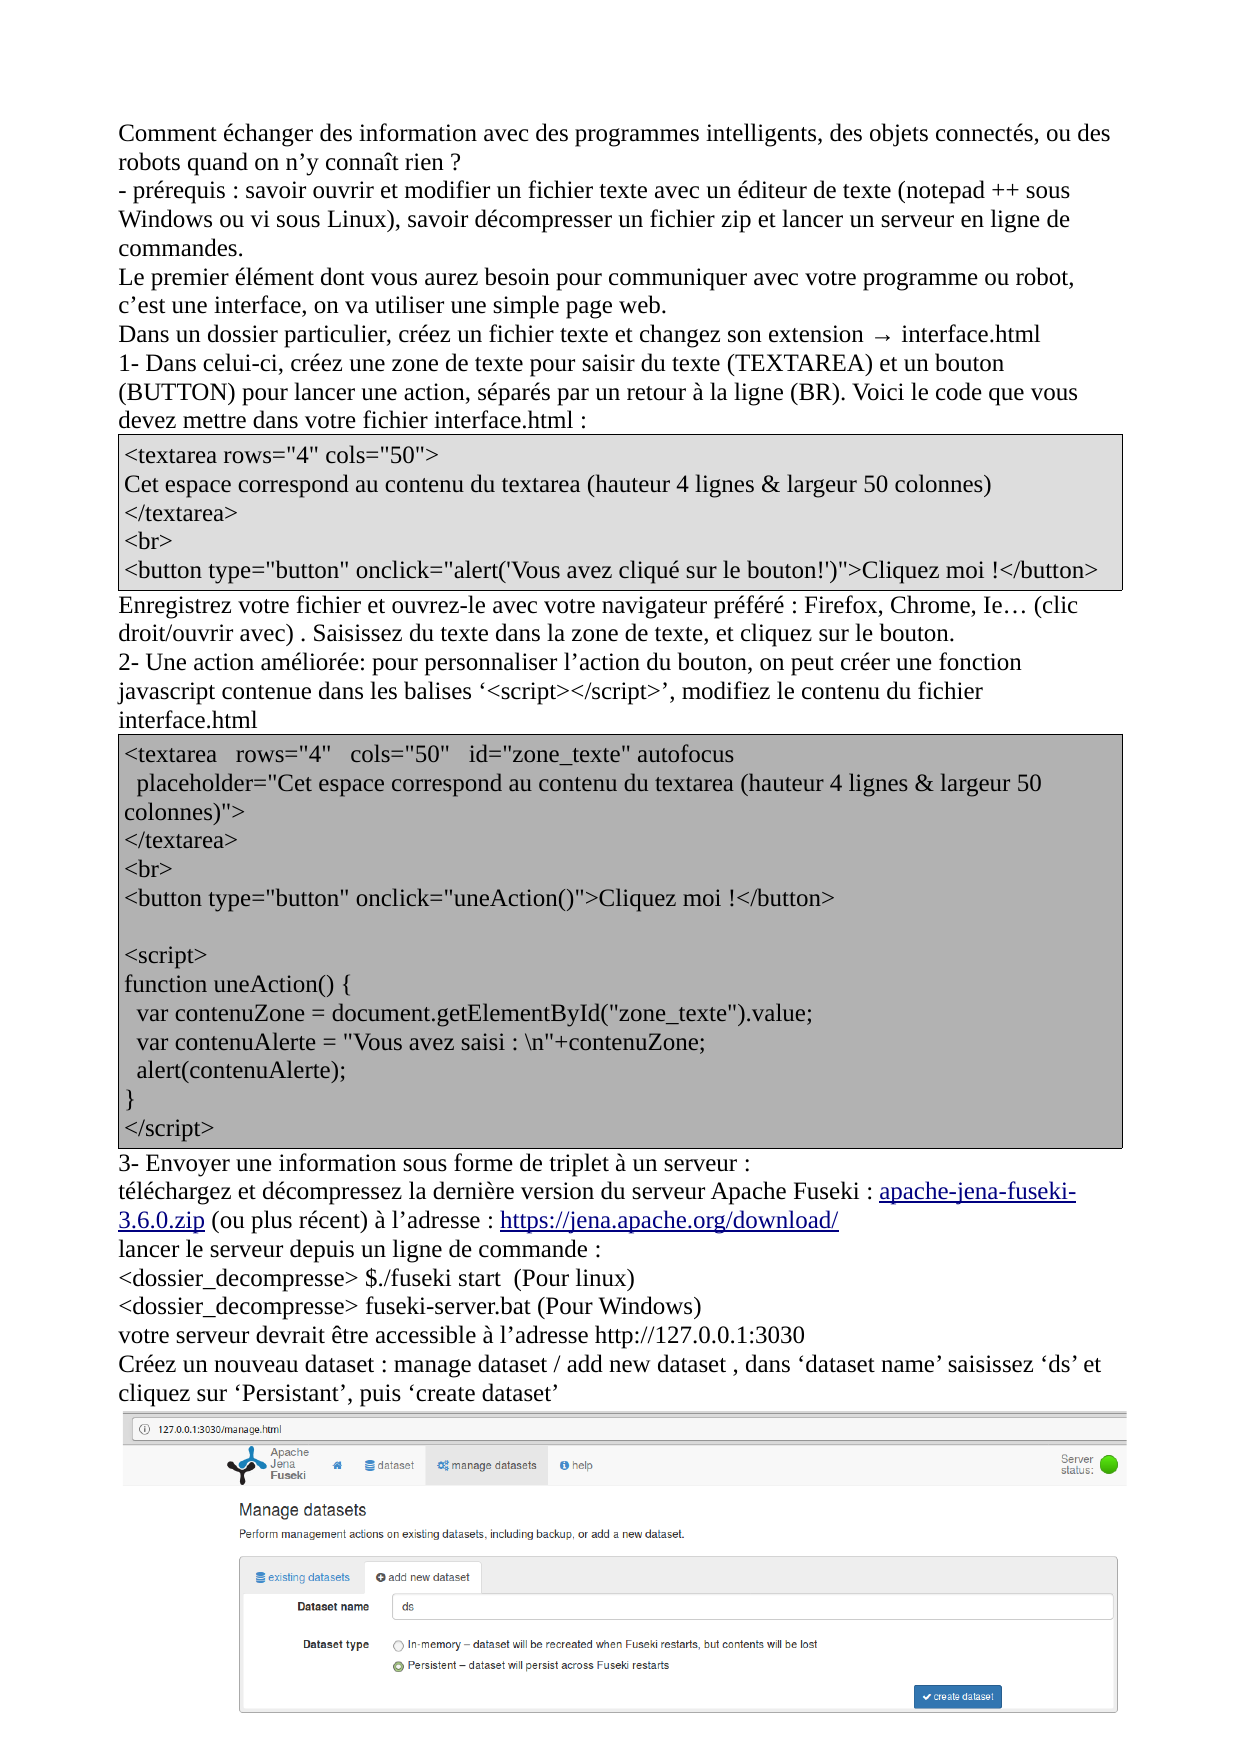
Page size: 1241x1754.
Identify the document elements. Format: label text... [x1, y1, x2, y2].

text Le premier élément dont vous aurez besoin pour communiquer avec votre programme ou robot, c’est une interface, on va utiliser une simple page web. [118, 262, 1122, 319]
table_header <textarea rows="4" cols="50" id="zone_texte" autofocus placeholder="Cet espace correspond au contenu du textarea (hauteur 4 lignes & largeur 50 colonnes)"> </textarea> <br> <button type="button" onclick="uneAction()">Cliquez moi !</button> <script> function uneAction() { var contenuZone = document.getElementById("zone_texte").value; var contenuAlerte = "Vous avez saisi : \n"+contenuZone; alert(contenuAlerte); } </script> [119, 735, 1122, 1148]
text Créez un nouveau dataset : manage dataset / add new dataset , dans ‘dataset name’ saisissez ‘ds’ et cliquez sur ‘Persistant’, puis ‘create dataset’ [118, 1349, 1122, 1406]
text 3- Envoyer une information sous forme de triplet à un serveur : [118, 1149, 1122, 1176]
table_header <textarea rows="4" cols="50"> Cet espace correspond au contenu du textarea (hauteur 4 lignes & largeur 50 colonnes) </textarea> <br> <button type="button" onclick="alert('Vous avez cliqué sur le bouton!')">Cliquez moi !</button> [119, 435, 1122, 590]
text Enregistrez votre fichier et ouvrez-le avec votre navigateur préféré : Firefox, Chrome, Ie… (clic droit/ouvrir avec) . Saisissez du texte dans la zone de texte, et cliquez sur le bouton. [118, 591, 1122, 647]
text votre serveur devrait être accessible à l’adresse http://127.0.0.1:3030 [118, 1320, 1122, 1349]
text <dossier_decompresse> fuseki-server.bat (Pour Windows) [118, 1291, 1122, 1320]
text 1- Dans celui-ci, créez une zone de texte pour saisir du texte (TEXTAREA) et un bouton (BUTTON) pour lancer une action, séparés par un retour à la ligne (BR). Voici le code que vous devez mettre dans votre fichier interface.html : [118, 348, 1122, 434]
text Comment échanger des information avec des programmes intelligents, des objets connectés, ou des robots quand on n’y connaît rien ? [118, 118, 1122, 176]
text lancer le serveur depuis un ligne de commande : [118, 1234, 1122, 1263]
text - prérequis : savoir ouvrir et modifier un fichier texte avec un éditeur de texte (notepad ++ sous Windows ou vi sous Linux), savoir décompresser un fichier zip et lancer un serveur en ligne de commandes. [118, 176, 1122, 262]
text Dans un dossier particulier, créez un fichier texte et changez son extension → interface.html [118, 319, 1122, 348]
picture [122, 1411, 1127, 1722]
text <dossier_decompresse> $./fuseki start (Pour linux) [118, 1263, 1122, 1291]
text téléchargez et décompressez la dernière version du serveur Apache Fuseki : apache-jena-fuseki-3.6.0.zip (ou plus récent) à l’adresse : https://jena.apache.org/download/ [118, 1176, 1122, 1234]
text 2- Une action améliorée: pour personnaliser l’action du bouton, on peut créer une fonction javascript contenue dans les balises ‘<script></script>’, modifiez le contenu du fichier interface.html [118, 647, 1122, 733]
